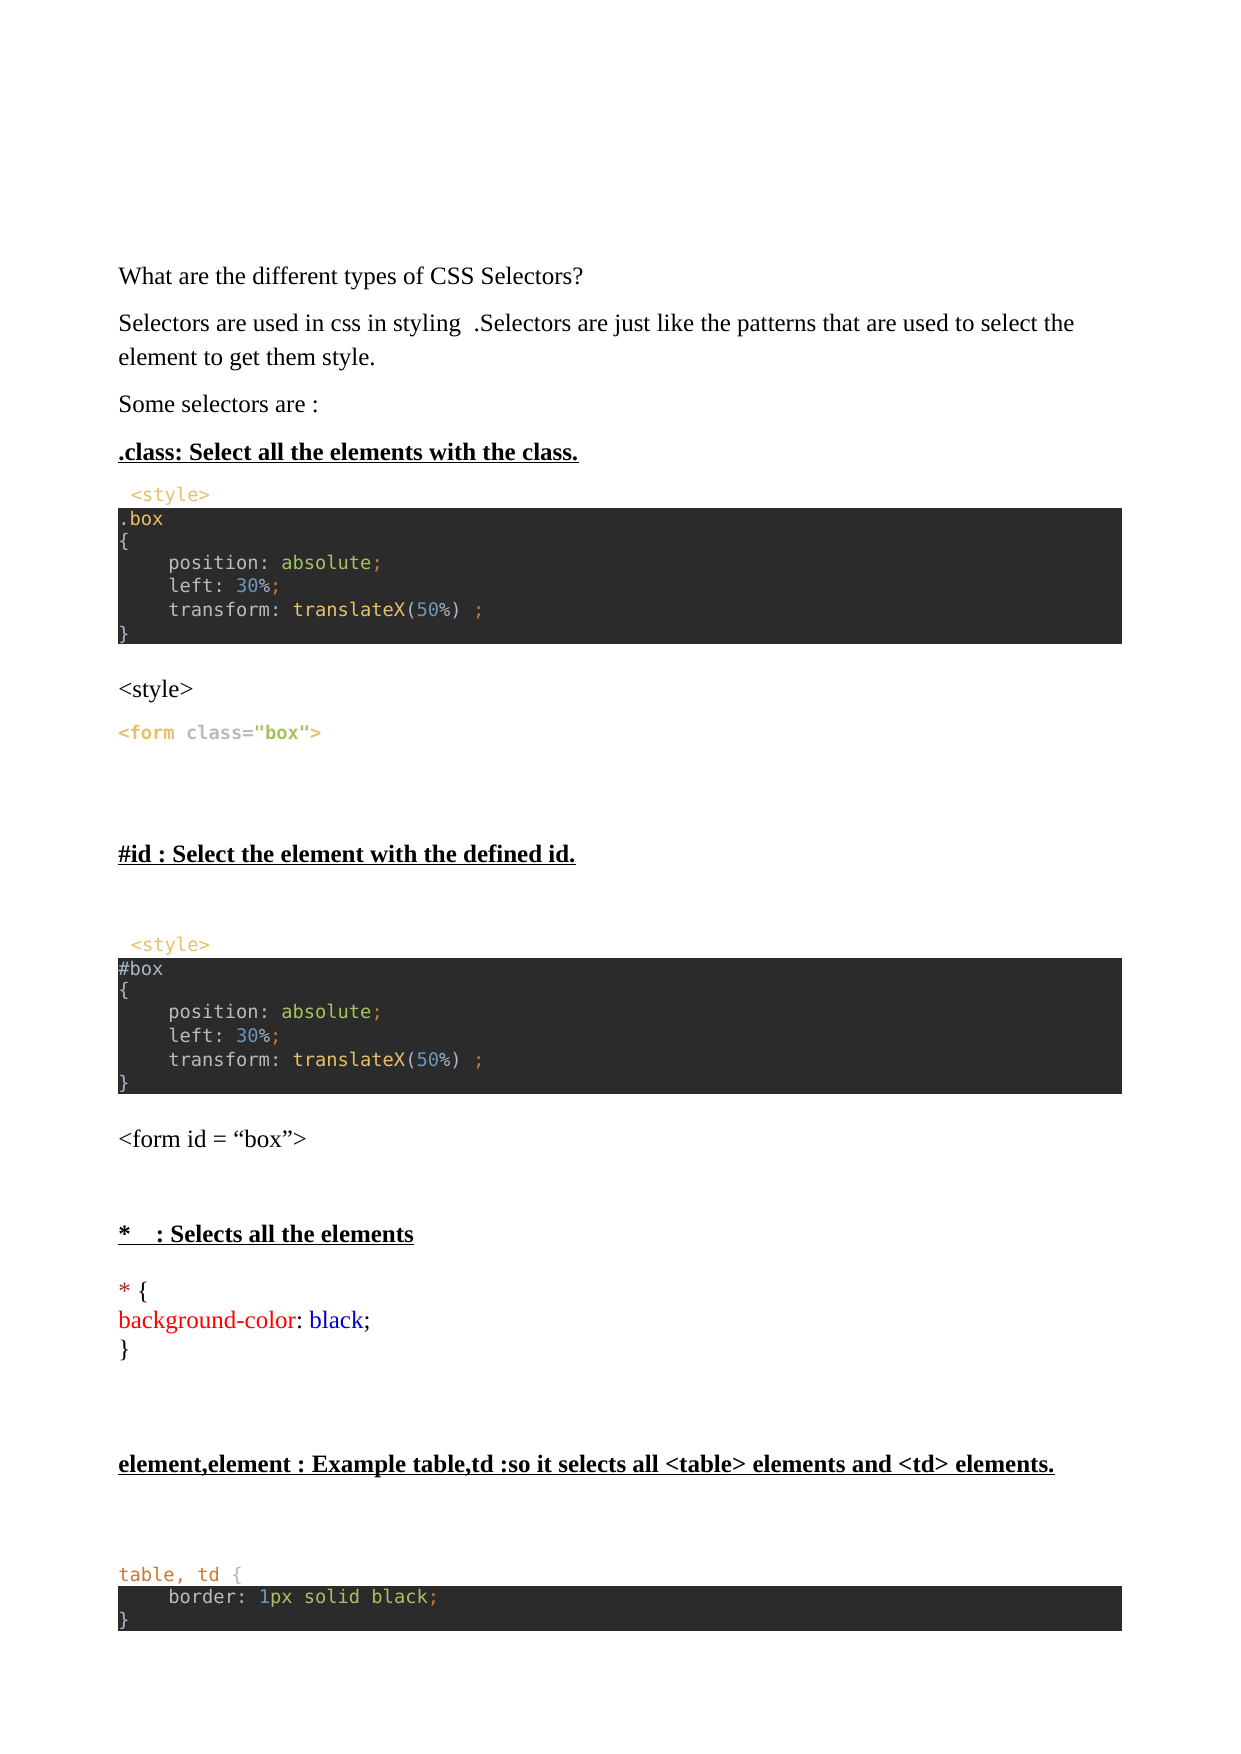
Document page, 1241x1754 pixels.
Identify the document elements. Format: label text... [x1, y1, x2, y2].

text * { background-color: black; } [118, 1276, 1122, 1363]
text left: 30%; [118, 1025, 1122, 1049]
text <form id = “box”> [118, 1124, 1122, 1152]
text * : Selects all the elements [118, 1219, 1122, 1248]
text transform: translateX(50%) ; [118, 599, 1122, 623]
text { [118, 979, 1122, 1001]
text .box [118, 508, 1122, 530]
text transform: translateX(50%) ; [118, 1049, 1122, 1072]
text .class: Select all the elements with the class. [118, 437, 1122, 466]
text } [118, 1072, 1122, 1094]
text position: absolute; [118, 552, 1122, 575]
text <style> [118, 484, 1122, 508]
text table, td { [118, 1506, 1122, 1586]
text } [118, 1609, 1122, 1631]
text left: 30%; [118, 575, 1122, 599]
text #id : Select the element with the defined id. [118, 839, 1122, 867]
text <form class="box"> [118, 722, 1122, 743]
text What are the different types of CSS Selectors? [118, 261, 1122, 290]
text Some selectors are : [118, 389, 1122, 418]
text <style> [118, 674, 1122, 703]
text <style> [118, 934, 1122, 958]
text border: 1px solid black; [118, 1586, 1122, 1609]
text #box [118, 958, 1122, 979]
text Selectors are used in css in styling .Selectors are just like the patterns that are used to select the element to get them style. [118, 308, 1122, 370]
text } [118, 623, 1122, 644]
text position: absolute; [118, 1001, 1122, 1025]
text element,element : Example table,td :so it selects all <table> elements and <td> elements. [118, 1449, 1122, 1478]
text { [118, 530, 1122, 552]
